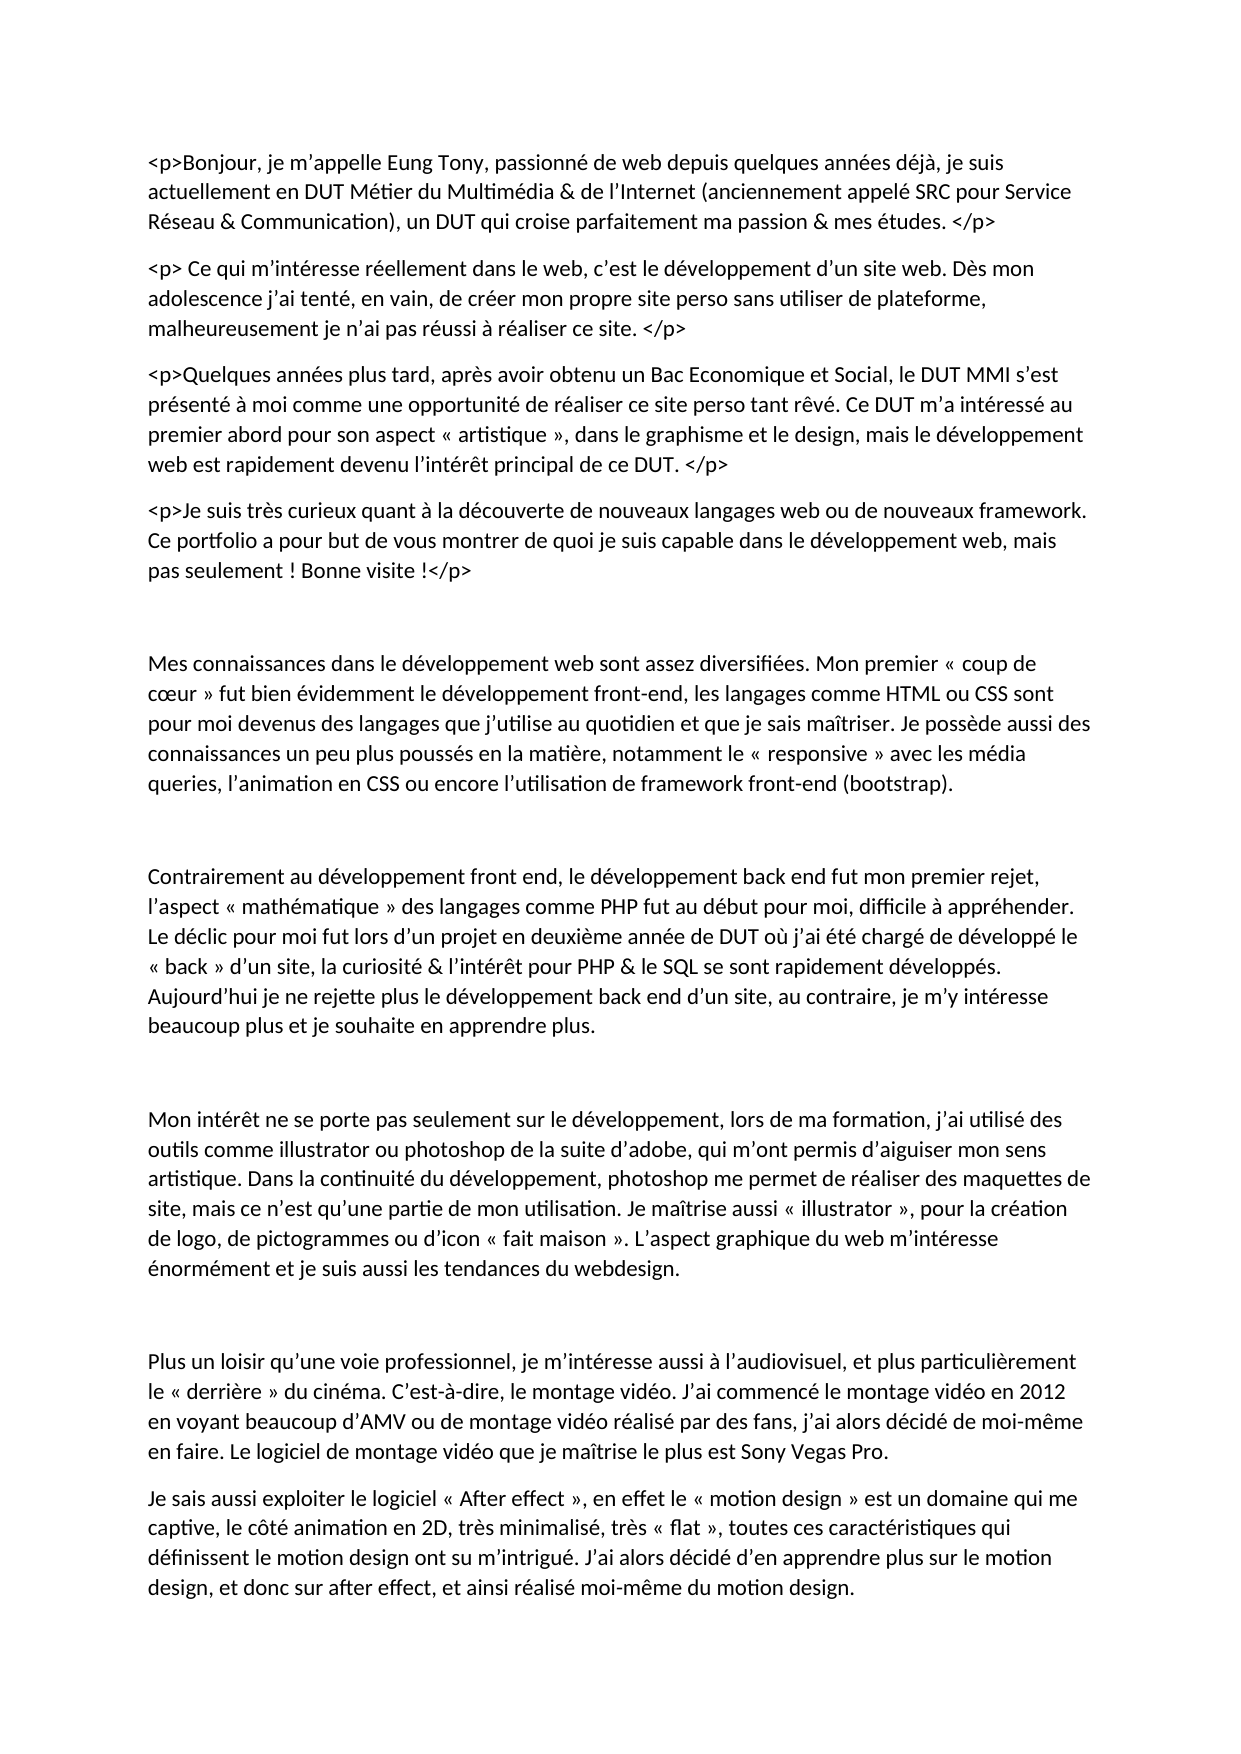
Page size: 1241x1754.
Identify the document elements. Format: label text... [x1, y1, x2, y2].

text Je sais aussi exploiter le logiciel « After effect », en effet le « motion design » est un domaine qui me captive, le côté animation en 2D, très minimalisé, très « flat », toutes ces caractéristiques qui définissent le motion design ont su m’intrigué. J’ai alors décidé d’en apprendre plus sur le motion design, et donc sur after effect, et ainsi réalisé moi-même du motion design. [148, 1484, 1093, 1601]
text <p>Quelques années plus tard, après avoir obtenu un Bac Economique et Social, le DUT MMI s’est présenté à moi comme une opportunité de réaliser ce site perso tant rêvé. Ce DUT m’a intéressé au premier abord pour son aspect « artistique », dans le graphisme et le design, mais le développement web est rapidement devenu l’intérêt principal de ce DUT. </p> [148, 360, 1093, 478]
text <p>Bonjour, je m’appelle Eung Tony, passionné de web depuis quelques années déjà, je suis actuellement en DUT Métier du Multimédia & de l’Internet (anciennement appelé SRC pour Service Réseau & Communication), un DUT qui croise parfaitement ma passion & mes études. </p> [148, 148, 1093, 235]
text Mon intérêt ne se porte pas seulement sur le développement, lors de ma formation, j’ai utilisé des outils comme illustrator ou photoshop de la suite d’adobe, qui m’ont permis d’aiguiser mon sens artistique. Dans la continuité du développement, photoshop me permet de réaliser des maquettes de site, mais ce n’est qu’une partie de mon utilisation. Je maîtrise aussi « illustrator », pour la création de logo, de pictogrammes ou d’icon « fait maison ». L’aspect graphique du web m’intéresse énormément et je suis aussi les tendances du webdesign. [148, 1105, 1093, 1282]
text Plus un loisir qu’une voie professionnel, je m’intéresse aussi à l’audiovisuel, et plus particulièrement le « derrière » du cinéma. C’est-à-dire, le montage vidéo. J’ai commencé le montage vidéo en 2012 en voyant beaucoup d’AMV ou de montage vidéo réalisé par des fans, j’ai alors décidé de moi-même en faire. Le logiciel de montage vidéo que je maîtrise le plus est Sony Vegas Pro. [148, 1347, 1093, 1465]
text Mes connaissances dans le développement web sont assez diversifiées. Mon premier « coup de cœur » fut bien évidemment le développement front-end, les langages comme HTML ou CSS sont pour moi devenus des langages que j’utilise au quotidien et que je sais maîtriser. Je possède aussi des connaissances un peu plus poussés en la matière, notamment le « responsive » avec les média queries, l’animation en CSS ou encore l’utilisation de framework front-end (bootstrap). [148, 649, 1093, 797]
text <p> Ce qui m’intéresse réellement dans le web, c’est le développement d’un site web. Dès mon adolescence j’ai tenté, en vain, de créer mon propre site perso sans utiliser de plateforme, malheureusement je n’ai pas réussi à réaliser ce site. </p> [148, 254, 1093, 342]
text Contrairement au développement front end, le développement back end fut mon premier rejet, l’aspect « mathématique » des langages comme PHP fut au début pour moi, difficile à appréhender. Le déclic pour moi fut lors d’un projet en deuxième année de DUT où j’ai été chargé de développé le « back » d’un site, la curiosité & l’intérêt pour PHP & le SQL se sont rapidement développés. Aujourd’hui je ne rejette plus le développement back end d’un site, au contraire, je m’y intéresse beaucoup plus et je souhaite en apprendre plus. [148, 862, 1093, 1040]
text <p>Je suis très curieux quant à la découverte de nouveaux langages web ou de nouveaux framework. Ce portfolio a pour but de vous montrer de quoi je suis capable dans le développement web, mais pas seulement ! Bonne visite !</p> [148, 497, 1093, 584]
